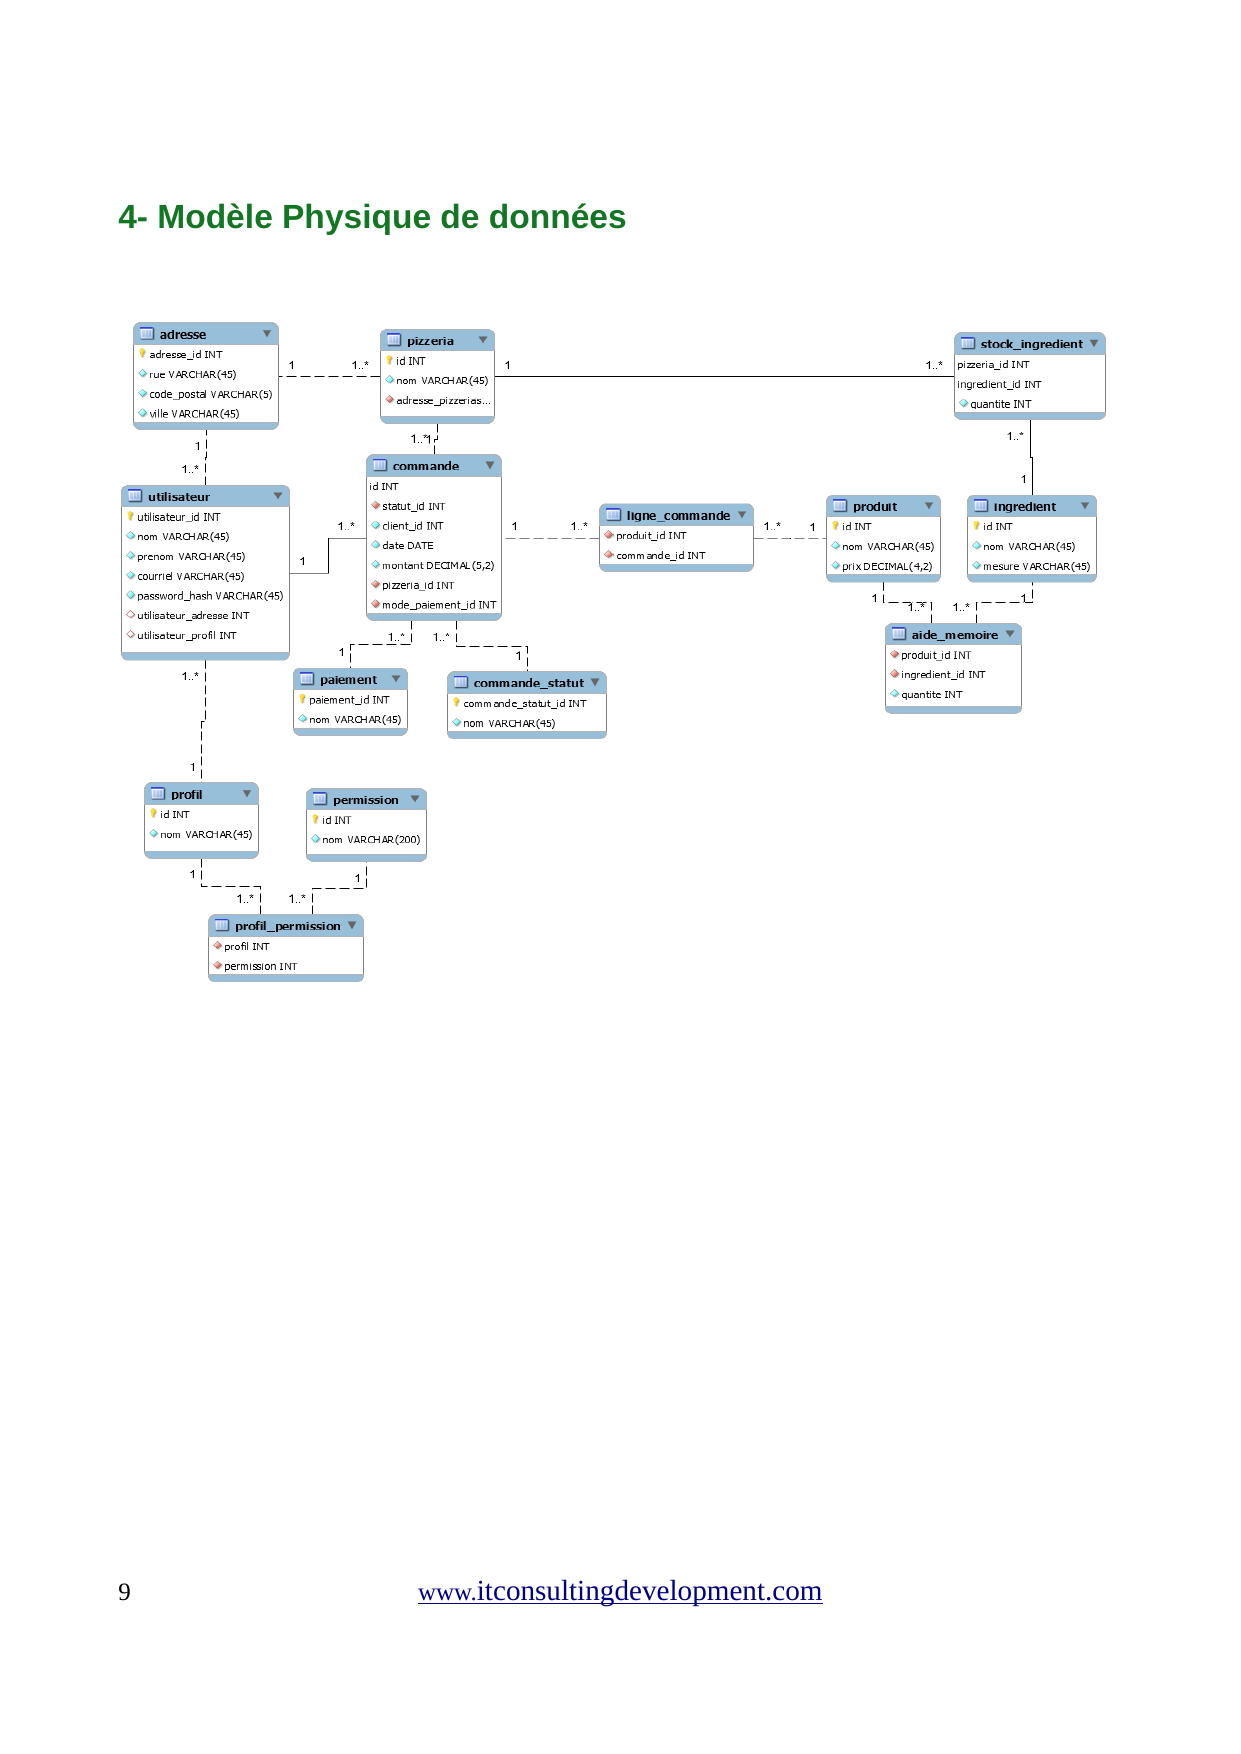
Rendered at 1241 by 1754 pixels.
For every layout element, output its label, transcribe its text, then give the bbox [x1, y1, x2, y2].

picture [111, 313, 1115, 990]
subtitle 4- Modèle Physique de données [118, 197, 1122, 236]
